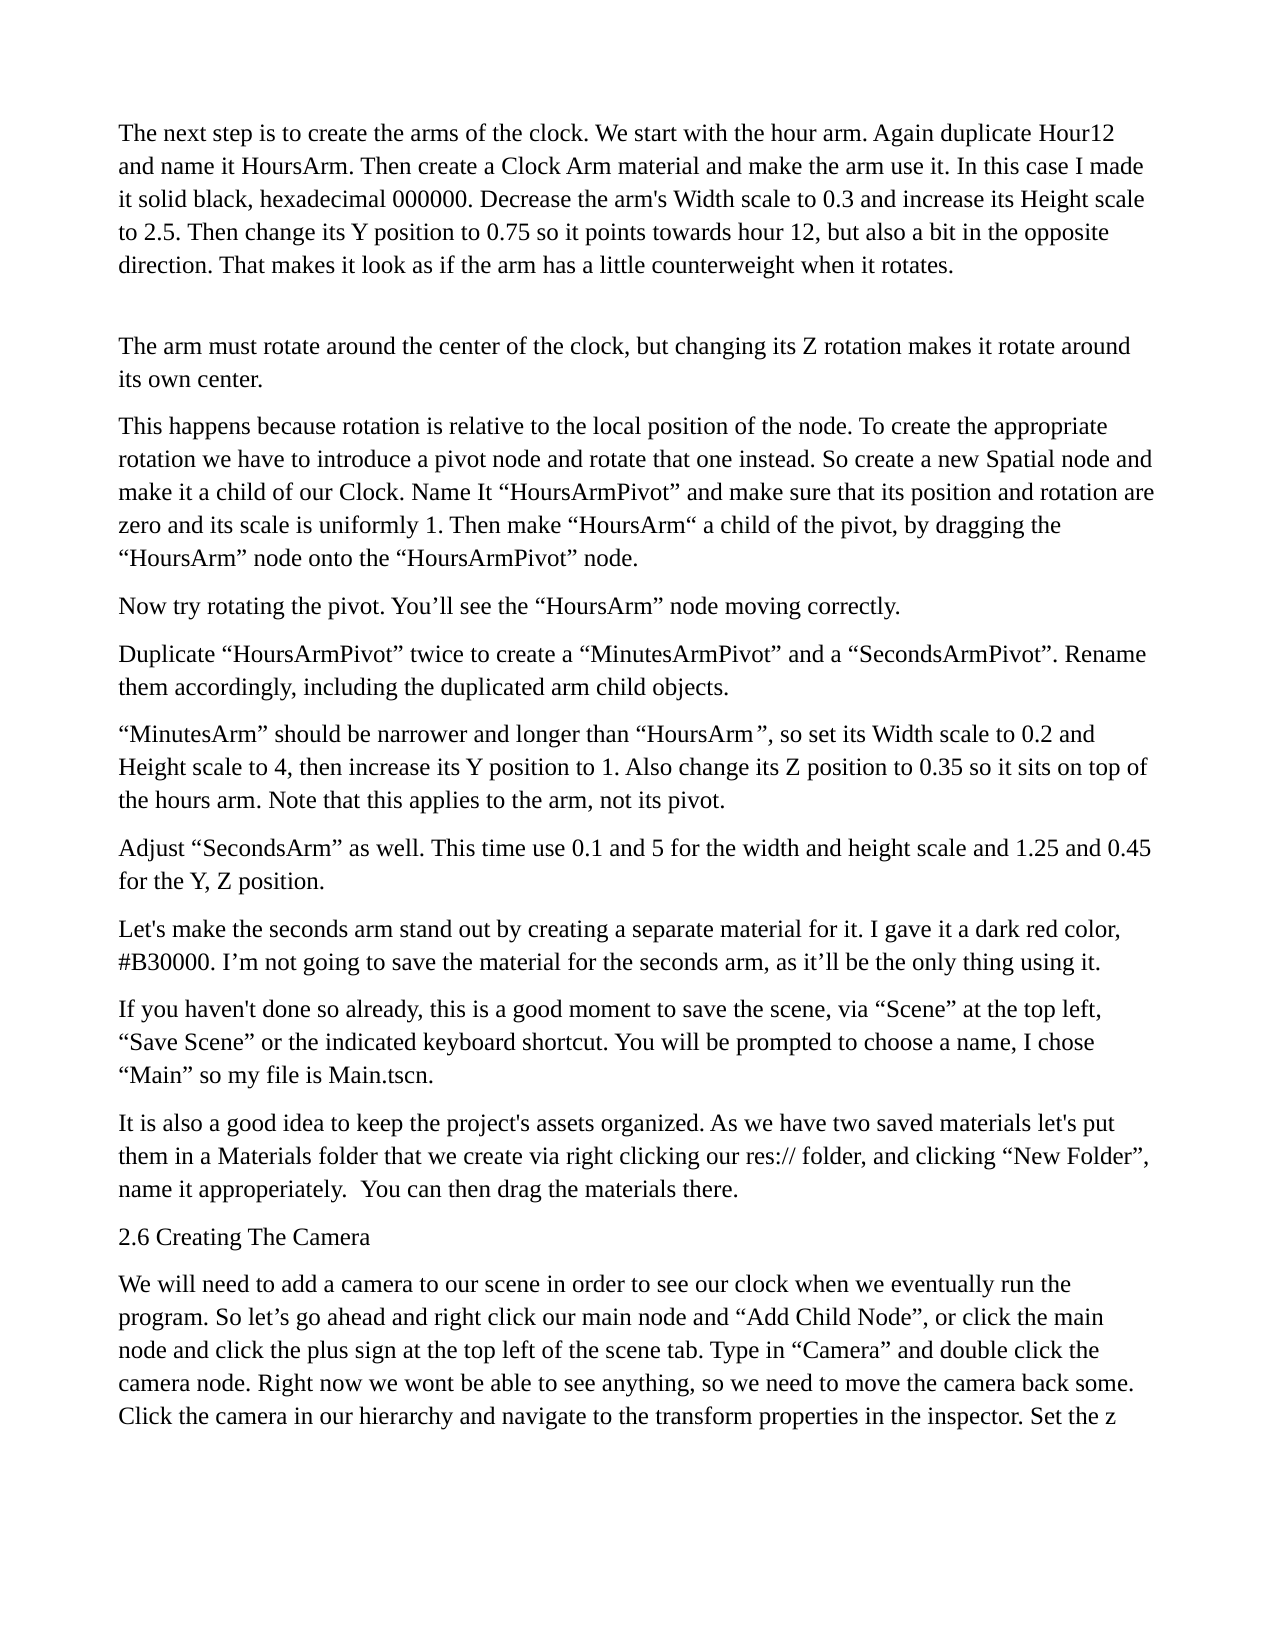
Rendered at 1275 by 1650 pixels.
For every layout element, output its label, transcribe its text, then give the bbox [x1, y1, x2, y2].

text The next step is to create the arms of the clock. We start with the hour arm. Again duplicate Hour12 and name it HoursArm. Then create a Clock Arm material and make the arm use it. In this case I made it solid black, hexadecimal 000000. Decrease the arm's Width scale to 0.3 and increase its Height scale to 2.5. Then change its Y position to 0.75 so it points towards hour 12, but also a bit in the opposite direction. That makes it look as if the arm has a little counterweight when it rotates. [118, 118, 1157, 279]
text If you haven't done so already, this is a good moment to save the scene, via “Scene” at the top left, “Save Scene” or the indicated keyboard shortcut. You will be prompted to choose a name, I chose “Main” so my file is Main.tscn. [118, 994, 1157, 1089]
text It is also a good idea to keep the project's assets organized. As we have two saved materials let's put them in a Materials folder that we create via right clicking our res:// folder, and clicking “New Folder”, name it approperiately. You can then drag the materials there. [118, 1108, 1157, 1203]
text Now try rotating the pivot. You’ll see the “HoursArm” node moving correctly. [118, 591, 1157, 620]
text Adjust “SecondsArm” as well. This time use 0.1 and 5 for the width and height scale and 1.25 and 0.45 for the Y, Z position. [118, 833, 1157, 895]
text Let's make the seconds arm stand out by creating a separate material for it. I gave it a dark red color, #B30000. I’m not going to save the material for the seconds arm, as it’ll be the only thing using it. [118, 914, 1157, 975]
text The arm must rotate around the center of the clock, but changing its Z rotation makes it rotate around its own center. [118, 298, 1157, 393]
text “MinutesArm” should be narrower and longer than “HoursArm”, so set its Width scale to 0.2 and Height scale to 4, then increase its Y position to 1. Also change its Z position to 0.35 so it sits on top of the hours arm. Note that this applies to the arm, not its pivot. [118, 719, 1157, 814]
text We will need to add a camera to our scene in order to see our clock when we eventually run the program. So let’s go ahead and right click our main node and “Add Child Node”, or click the main node and click the plus sign at the top left of the scene tab. Type in “Camera” and double click the camera node. Right now we wont be able to see anything, so we need to move the camera back some. Click the camera in our hierarchy and navigate to the transform properties in the inspector. Set the z [118, 1269, 1157, 1430]
text This happens because rotation is relative to the local position of the node. To create the appropriate rotation we have to introduce a pivot node and rotate that one instead. So create a new Spatial node and make it a child of our Clock. Name It “HoursArmPivot” and make sure that its position and rotation are zero and its scale is uniformly 1. Then make “HoursArm“ a child of the pivot, by dragging the “HoursArm” node onto the “HoursArmPivot” node. [118, 411, 1157, 572]
text 2.6 Creating The Camera [118, 1222, 1157, 1250]
text Duplicate “HoursArmPivot” twice to create a “MinutesArmPivot” and a “SecondsArmPivot”. Rename them accordingly, including the duplicated arm child objects. [118, 639, 1157, 701]
